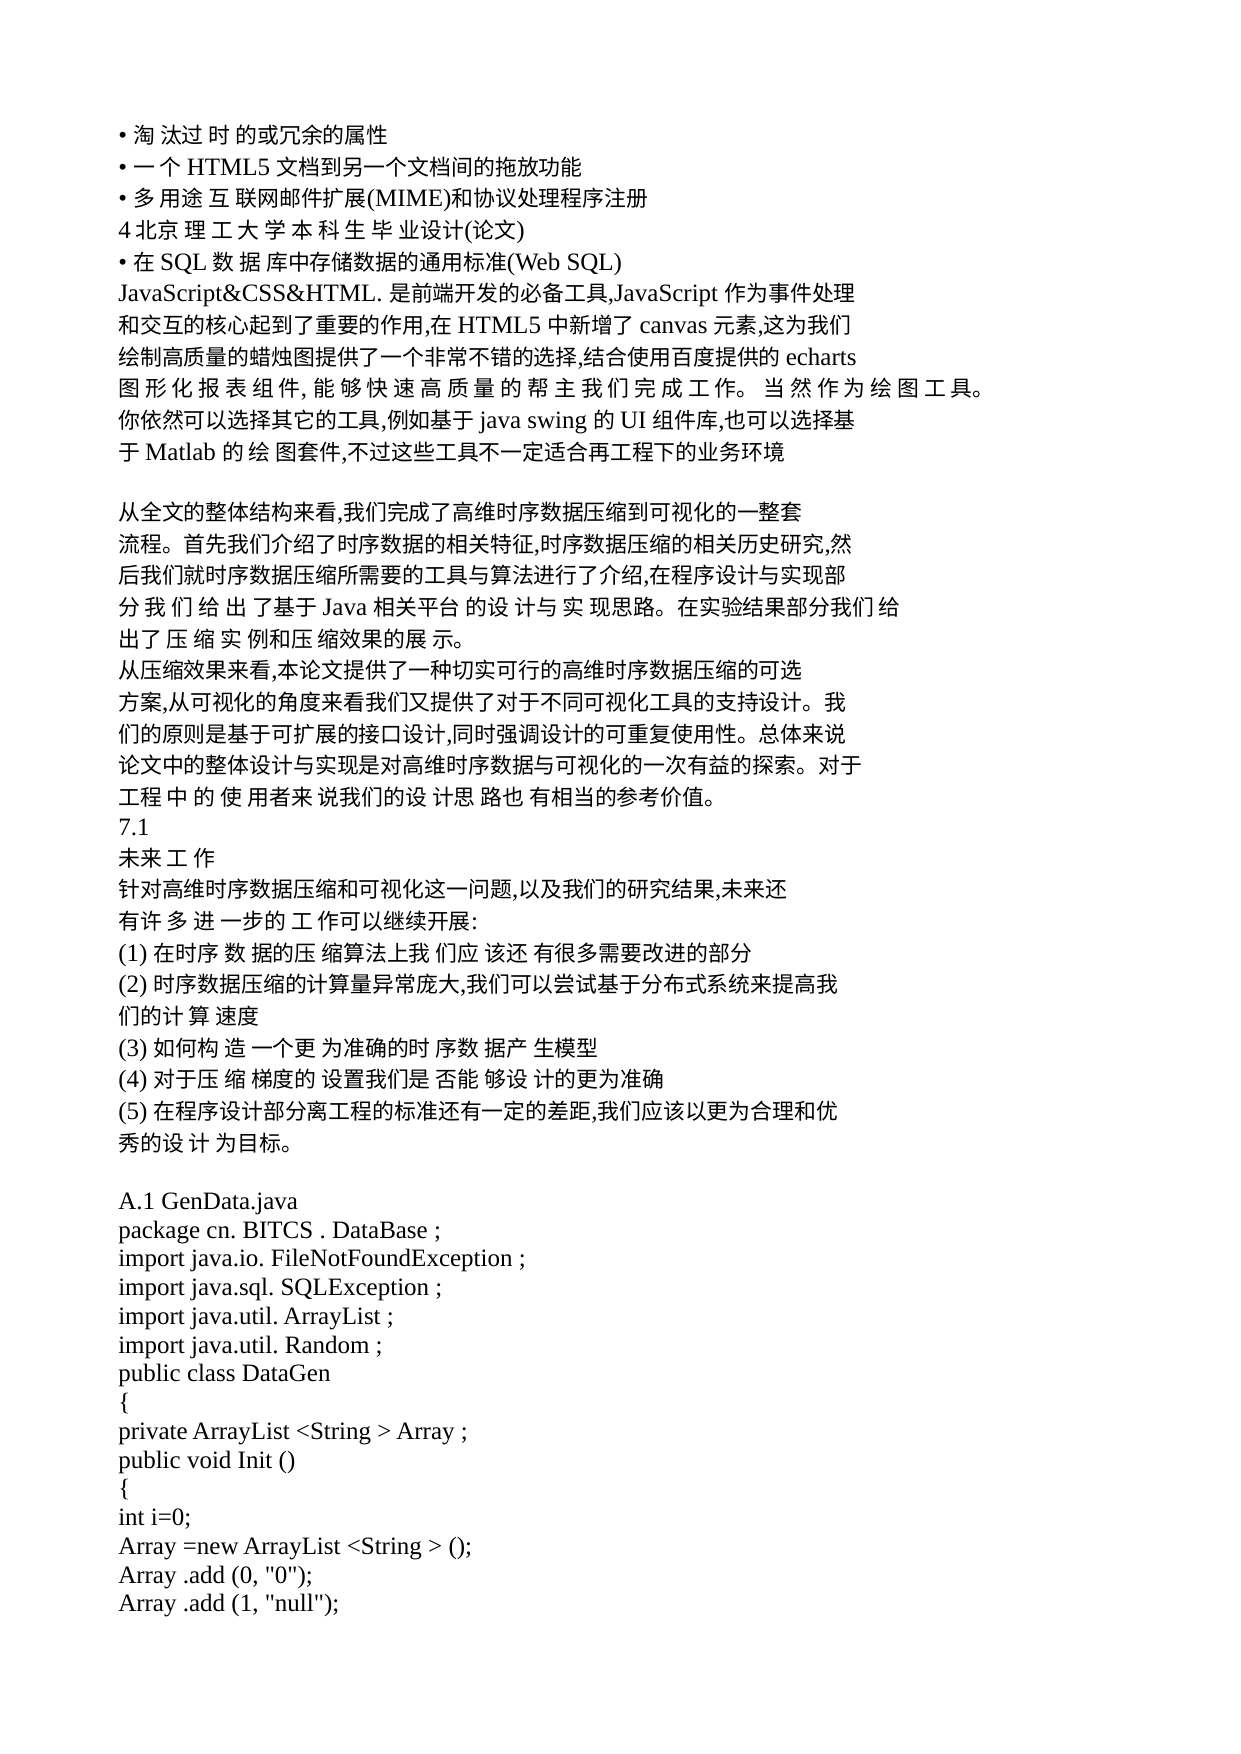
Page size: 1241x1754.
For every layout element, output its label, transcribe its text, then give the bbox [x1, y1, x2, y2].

text 你依然可以选择其它的工具,例如基于 java swing 的 UI 组件库,也可以选择基 [118, 403, 1122, 435]
text Array .add (0, "0"); [118, 1560, 1122, 1588]
text public void Init () [118, 1445, 1122, 1473]
text A.1 GenData.java [118, 1186, 1122, 1215]
text • 多 用途 互 联网邮件扩展(MIME)和协议处理程序注册 [118, 181, 1122, 213]
text 绘制高质量的蜡烛图提供了一个非常不错的选择,结合使用百度提供的 echarts [118, 340, 1122, 371]
text import java.util. Random ; [118, 1330, 1122, 1358]
text public class DataGen [118, 1358, 1122, 1387]
text 和交互的核心起到了重要的作用,在 HTML5 中新增了 canvas 元素,这为我们 [118, 308, 1122, 340]
text (3) 如何构 造 一个更 为准确的时 序数 据产 生模型 [118, 1031, 1122, 1062]
text (5) 在程序设计部分离工程的标准还有一定的差距,我们应该以更为合理和优 [118, 1094, 1122, 1126]
text import java.io. FileNotFoundException ; [118, 1243, 1122, 1272]
text 后我们就时序数据压缩所需要的工具与算法进行了介绍,在程序设计与实现部 [118, 558, 1122, 590]
text 图 形 化 报 表 组 件, 能 够 快 速 高 质 量 的 帮 主 我 们 完 成 工 作。 当 然 作 为 绘 图 工 具。 [118, 371, 1122, 403]
text { [118, 1387, 1122, 1416]
text 分 我 们 给 出 了基于 Java 相关平台 的设 计与 实 现思路。在实验结果部分我们 给 [118, 590, 1122, 622]
text 方案,从可视化的角度来看我们又提供了对于不同可视化工具的支持设计。我 [118, 685, 1122, 717]
text 们的计 算 速度 [118, 999, 1122, 1031]
text 工程 中 的 使 用者来 说我们的设 计思 路也 有相当的参考价值。 [118, 780, 1122, 812]
text private ArrayList <String > Array ; [118, 1416, 1122, 1445]
text JavaScript&CSS&HTML. 是前端开发的必备工具,JavaScript 作为事件处理 [118, 276, 1122, 308]
text 4北京 理 工 大 学 本 科 生 毕 业设计(论文) [118, 213, 1122, 245]
text import java.util. ArrayList ; [118, 1301, 1122, 1330]
text • 在 SQL 数 据 库中存储数据的通用标准(Web SQL) [118, 245, 1122, 276]
text 有许 多 进 一步的 工 作可以继续开展: [118, 904, 1122, 936]
text 秀的设 计 为目标。 [118, 1126, 1122, 1157]
text int i=0; [118, 1502, 1122, 1531]
text 们的原则是基于可扩展的接口设计,同时强调设计的可重复使用性。总体来说 [118, 717, 1122, 748]
text 7.1 [118, 812, 1122, 841]
text package cn. BITCS . DataBase ; [118, 1215, 1122, 1243]
text 于 Matlab 的 绘 图套件,不过这些工具不一定适合再工程下的业务环境 [118, 435, 1122, 466]
text (2) 时序数据压缩的计算量异常庞大,我们可以尝试基于分布式系统来提高我 [118, 967, 1122, 999]
text • 一 个 HTML5 文档到另一个文档间的拖放功能 [118, 150, 1122, 181]
text Array .add (1, "null"); [118, 1588, 1122, 1617]
text 论文中的整体设计与实现是对高维时序数据与可视化的一次有益的探索。对于 [118, 748, 1122, 780]
text • 淘 汰过 时 的或冗余的属性 [118, 118, 1122, 150]
text 针对高维时序数据压缩和可视化这一问题,以及我们的研究结果,未来还 [118, 872, 1122, 904]
text 未来 工 作 [118, 841, 1122, 872]
text (1) 在时序 数 据的压 缩算法上我 们应 该还 有很多需要改进的部分 [118, 936, 1122, 967]
text 从全文的整体结构来看,我们完成了高维时序数据压缩到可视化的一整套 [118, 495, 1122, 527]
text 出了 压 缩 实 例和压 缩效果的展 示。 [118, 622, 1122, 653]
text 从压缩效果来看,本论文提供了一种切实可行的高维时序数据压缩的可选 [118, 653, 1122, 685]
text 流程。首先我们介绍了时序数据的相关特征,时序数据压缩的相关历史研究,然 [118, 527, 1122, 558]
text import java.sql. SQLException ; [118, 1272, 1122, 1301]
text { [118, 1473, 1122, 1502]
text (4) 对于压 缩 梯度的 设置我们是 否能 够设 计的更为准确 [118, 1062, 1122, 1094]
text Array =new ArrayList <String > (); [118, 1531, 1122, 1560]
